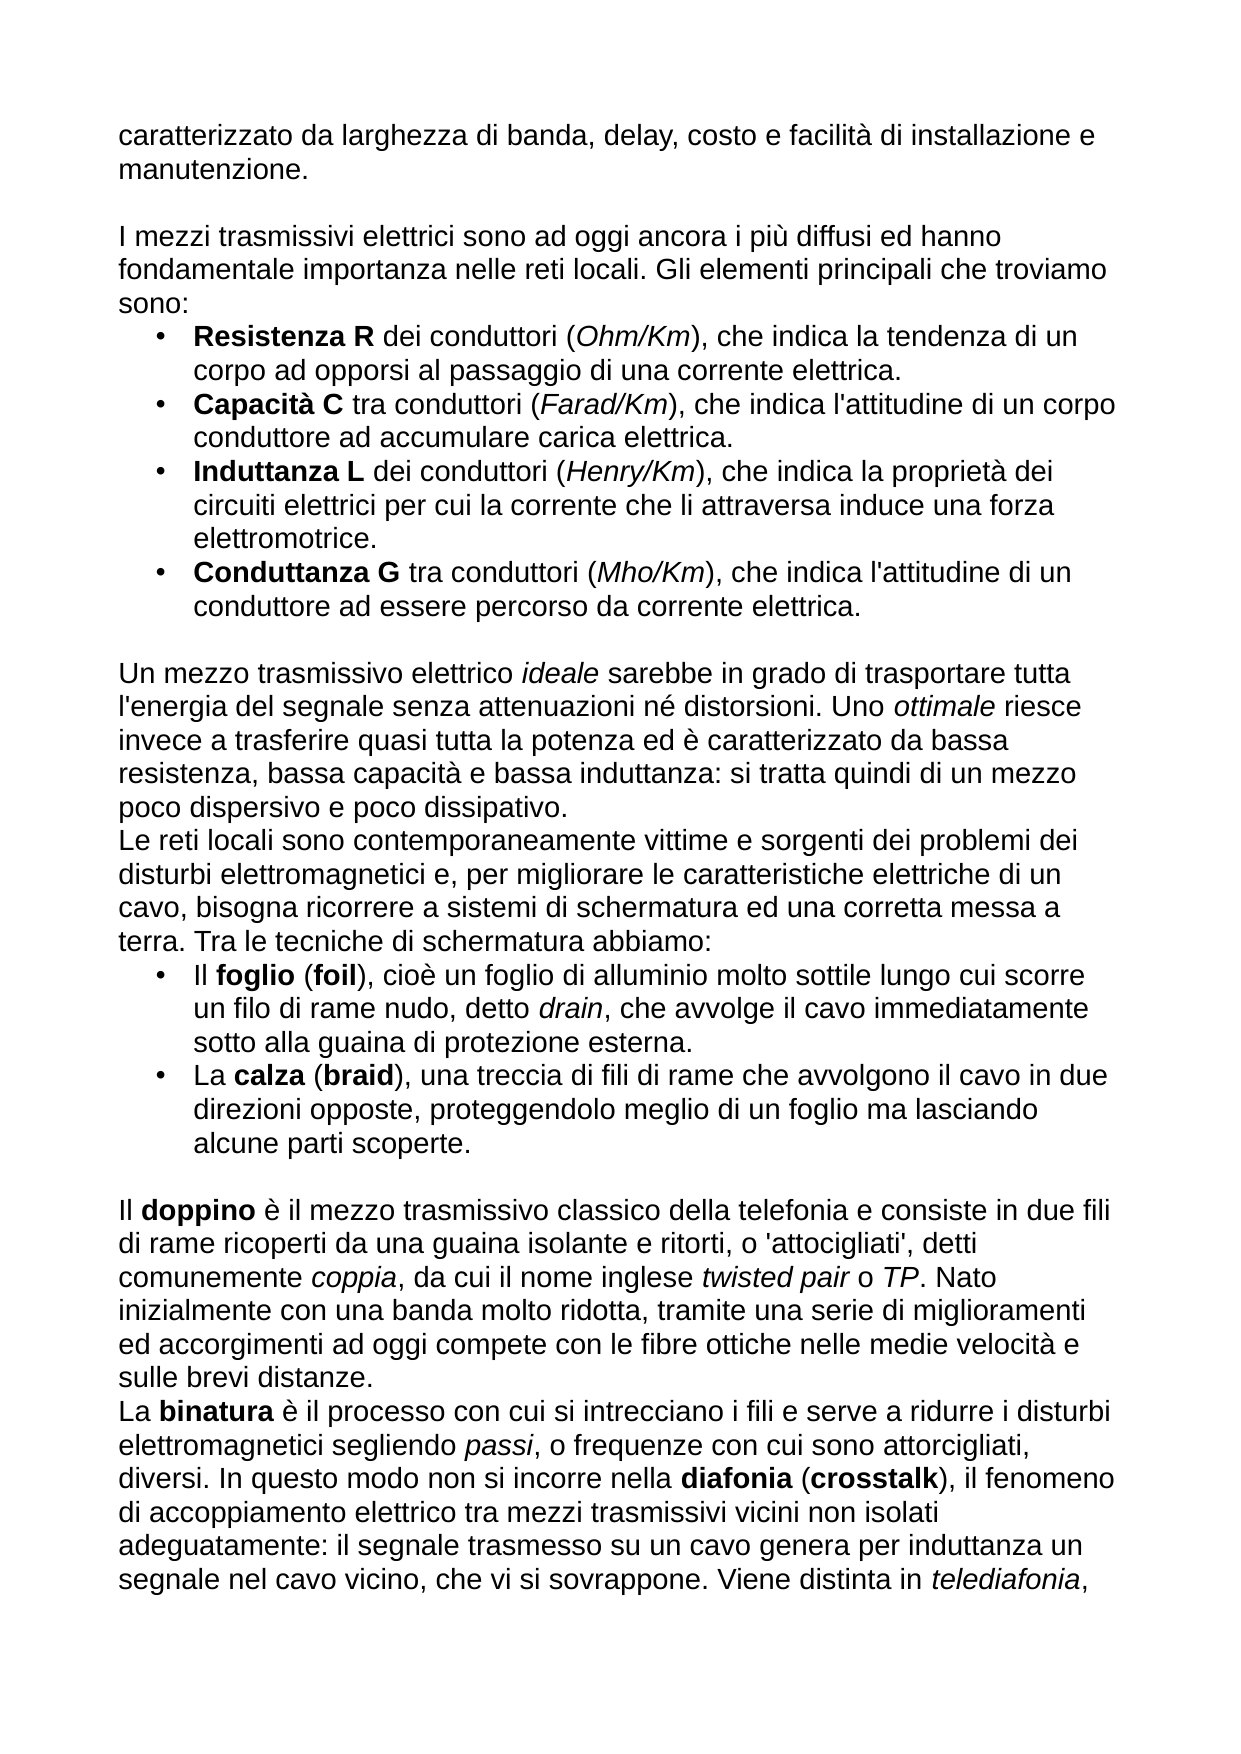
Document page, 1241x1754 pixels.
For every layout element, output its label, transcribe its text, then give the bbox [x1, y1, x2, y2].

list Il foglio (foil), cioè un foglio di alluminio molto sottile lungo cui scorre un filo di rame nudo, detto drain, che avvolge il cavo immediatamente sotto alla guaina di protezione esterna. [156, 957, 1122, 1058]
text Le reti locali sono contemporaneamente vittime e sorgenti dei problemi dei disturbi elettromagnetici e, per migliorare le caratteristiche elettriche di un cavo, bisogna ricorrere a sistemi di schermatura ed una corretta messa a terra. Tra le tecniche di schermatura abbiamo: [118, 823, 1122, 957]
text Il doppino è il mezzo trasmissivo classico della telefonia e consiste in due fili di rame ricoperti da una guaina isolante e ritorti, o 'attocigliati', detti comunemente coppia, da cui il nome inglese twisted pair o TP. Nato inizialmente con una banda molto ridotta, tramite una serie di miglioramenti ed accorgimenti ad oggi compete con le fibre ottiche nelle medie velocità e sulle brevi distanze. [118, 1193, 1122, 1394]
list Resistenza R dei conduttori (Ohm/Km), che indica la tendenza di un corpo ad opporsi al passaggio di una corrente elettrica. [156, 319, 1122, 387]
list La calza (braid), una treccia di fili di rame che avvolgono il cavo in due direzioni opposte, proteggendolo meglio di un foglio ma lasciando alcune parti scoperte. [156, 1058, 1122, 1159]
text caratterizzato da larghezza di banda, delay, costo e facilità di installazione e manutenzione. [118, 118, 1122, 185]
text Un mezzo trasmissivo elettrico ideale sarebbe in grado di trasportare tutta l'energia del segnale senza attenuazioni né distorsioni. Uno ottimale riesce invece a trasferire quasi tutta la potenza ed è caratterizzato da bassa resistenza, bassa capacità e bassa induttanza: si tratta quindi di un mezzo poco dispersivo e poco dissipativo. [118, 656, 1122, 823]
list Conduttanza G tra conduttori (Mho/Km), che indica l'attitudine di un conduttore ad essere percorso da corrente elettrica. [156, 555, 1122, 622]
text I mezzi trasmissivi elettrici sono ad oggi ancora i più diffusi ed hanno fondamentale importanza nelle reti locali. Gli elementi principali che troviamo sono: [118, 219, 1122, 319]
list Induttanza L dei conduttori (Henry/Km), che indica la proprietà dei circuiti elettrici per cui la corrente che li attraversa induce una forza elettromotrice. [156, 454, 1122, 555]
list Capacità C tra conduttori (Farad/Km), che indica l'attitudine di un corpo conduttore ad accumulare carica elettrica. [156, 387, 1122, 454]
text La binatura è il processo con cui si intrecciano i fili e serve a ridurre i disturbi elettromagnetici segliendo passi, o frequenze con cui sono attorcigliati, diversi. In questo modo non si incorre nella diafonia (crosstalk), il fenomeno di accoppiamento elettrico tra mezzi trasmissivi vicini non isolati adeguatamente: il segnale trasmesso su un cavo genera per induttanza un segnale nel cavo vicino, che vi si sovrappone. Viene distinta in telediafonia, [118, 1394, 1122, 1595]
